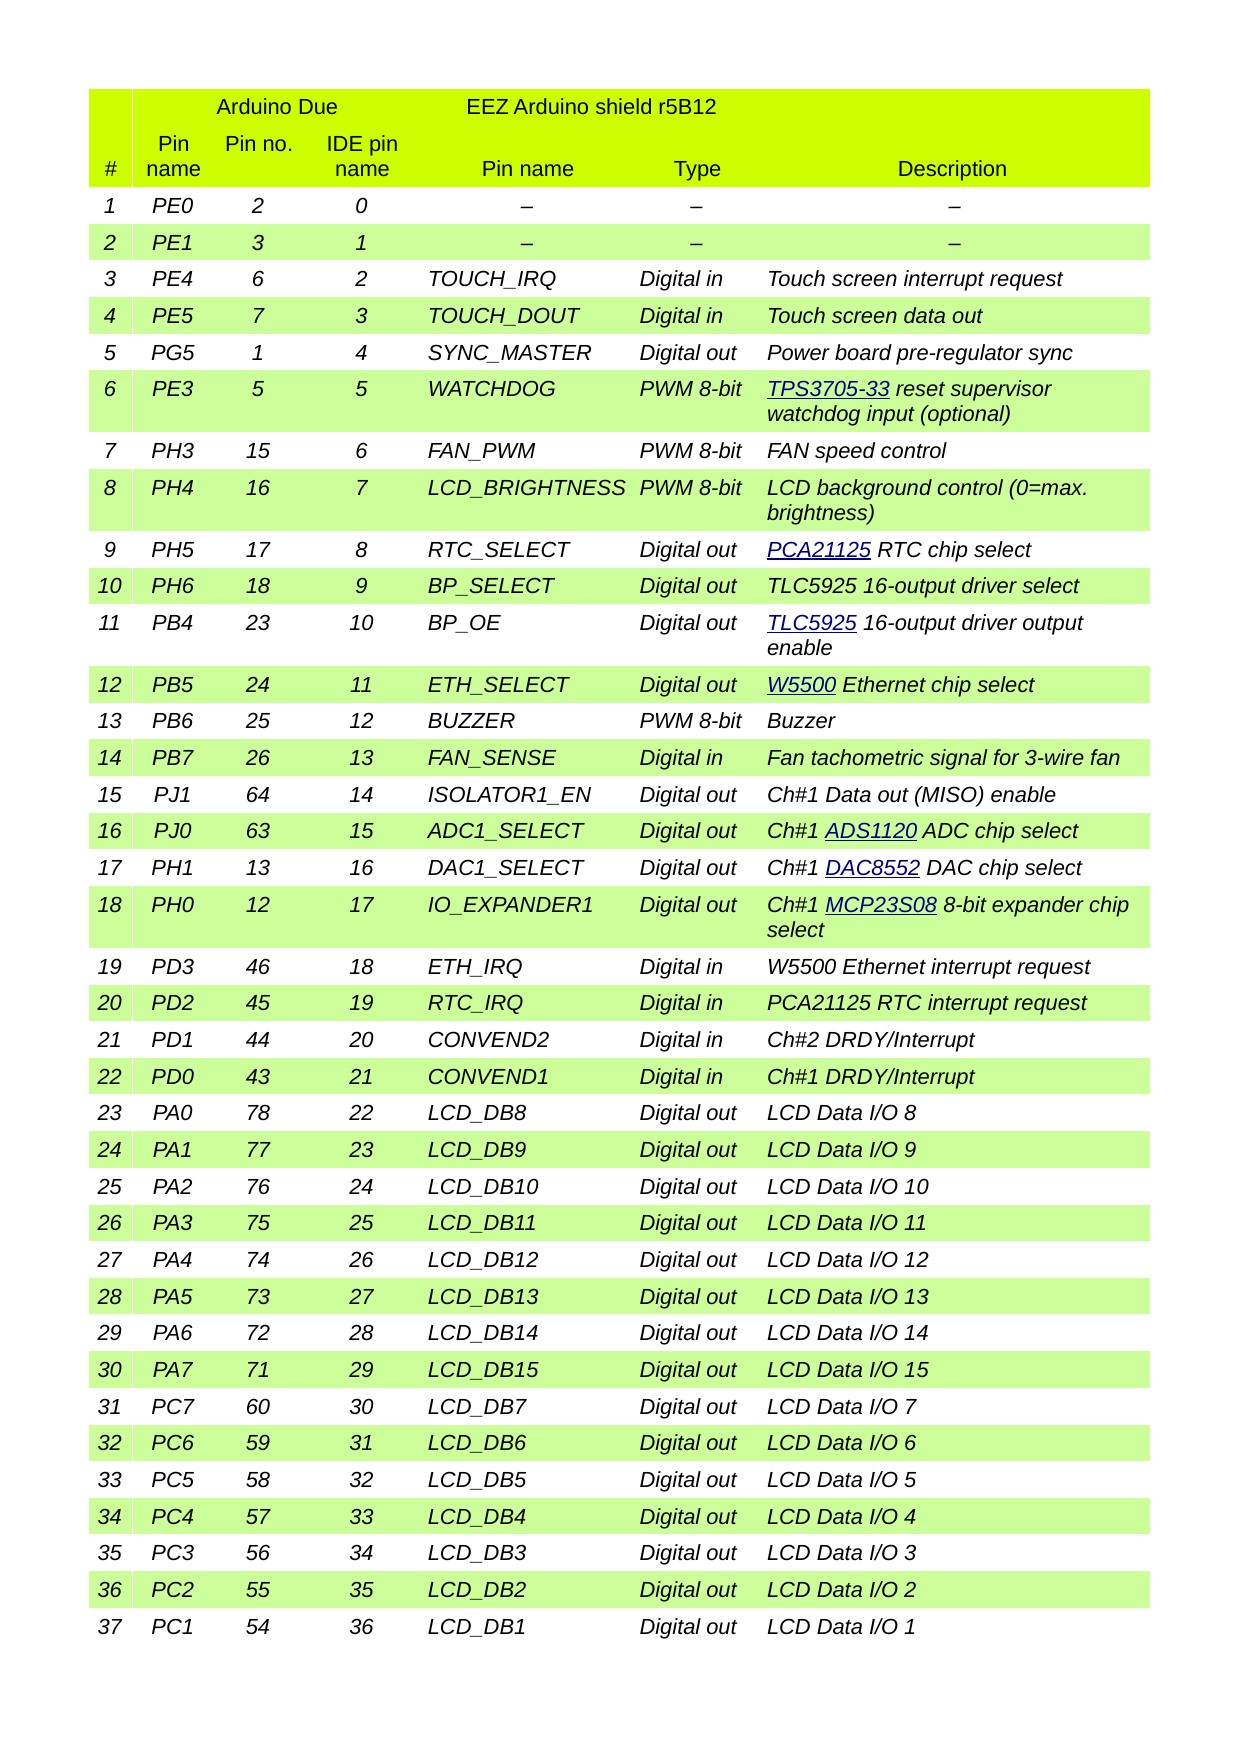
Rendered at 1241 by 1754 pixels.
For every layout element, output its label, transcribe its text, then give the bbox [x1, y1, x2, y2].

table_cell FAN speed control [761, 432, 1150, 469]
table_cell PA1 [133, 1131, 215, 1168]
table_cell 20 [303, 1021, 422, 1058]
table_cell 28 [303, 1315, 422, 1351]
table_cell 25 [89, 1168, 132, 1204]
table_cell – [634, 224, 761, 260]
table_cell Digital out [634, 1205, 761, 1241]
table_cell Ch#1 MCP23S08 8-bit expander chip select [761, 886, 1150, 948]
table_cell FAN_PWM [422, 432, 634, 469]
table_cell 32 [89, 1425, 132, 1461]
table_cell Digital out [634, 1425, 761, 1461]
table_cell 2 [89, 224, 132, 260]
table_cell LCD Data I/O 4 [761, 1498, 1150, 1534]
table_cell TLC5925 16-output driver select [761, 568, 1150, 604]
table_cell TOUCH_IRQ [422, 260, 634, 297]
table_cell 57 [215, 1498, 303, 1534]
table_cell PD2 [133, 985, 215, 1021]
table_cell PC1 [133, 1608, 215, 1644]
table_cell Pin name [133, 125, 215, 187]
table_cell Type [634, 125, 761, 187]
table_cell 8 [303, 531, 422, 567]
table_cell 13 [89, 703, 132, 739]
table_cell CONVEND2 [422, 1021, 634, 1058]
table_cell Digital out [634, 1571, 761, 1608]
table_cell PE1 [133, 224, 215, 260]
table_cell LCD background control (0=max. brightness) [761, 469, 1150, 531]
table_cell 15 [215, 432, 303, 469]
table_cell 7 [215, 297, 303, 334]
table_cell 17 [215, 531, 303, 567]
table_cell 72 [215, 1315, 303, 1351]
table_cell Digital out [634, 1241, 761, 1278]
table_cell Buzzer [761, 703, 1150, 739]
table_header [89, 89, 132, 125]
table_cell PH0 [133, 886, 215, 948]
table_cell BP_SELECT [422, 568, 634, 604]
table_cell PC4 [133, 1498, 215, 1534]
table_cell PA0 [133, 1095, 215, 1131]
table_cell 6 [89, 370, 132, 432]
table_cell 14 [89, 739, 132, 776]
table_cell 16 [303, 849, 422, 886]
table_cell 63 [215, 813, 303, 849]
table_cell PE0 [133, 187, 215, 224]
table_cell PH5 [133, 531, 215, 567]
table_cell LCD Data I/O 8 [761, 1095, 1150, 1131]
table_cell Digital out [634, 1461, 761, 1498]
table_cell LCD_DB2 [422, 1571, 634, 1608]
table_cell 30 [89, 1351, 132, 1388]
table_cell Digital out [634, 334, 761, 370]
table_cell LCD Data I/O 11 [761, 1205, 1150, 1241]
table_cell Power board pre-regulator sync [761, 334, 1150, 370]
table_cell 1 [89, 187, 132, 224]
table_cell 6 [303, 432, 422, 469]
table_cell PA7 [133, 1351, 215, 1388]
table_cell 26 [303, 1241, 422, 1278]
table_cell 59 [215, 1425, 303, 1461]
table_cell TLC5925 16-output driver output enable [761, 604, 1150, 666]
table_cell LCD Data I/O 10 [761, 1168, 1150, 1204]
table_cell LCD Data I/O 2 [761, 1571, 1150, 1608]
table_cell 32 [303, 1461, 422, 1498]
table_cell 75 [215, 1205, 303, 1241]
table_cell 46 [215, 948, 303, 984]
table_cell PH3 [133, 432, 215, 469]
table_cell PH4 [133, 469, 215, 531]
table_cell Digital out [634, 1608, 761, 1644]
table_cell ISOLATOR1_EN [422, 776, 634, 813]
table_cell 34 [303, 1535, 422, 1571]
table_cell Digital out [634, 604, 761, 666]
table_cell 56 [215, 1535, 303, 1571]
table_cell Digital in [634, 739, 761, 776]
table_cell PCA21125 RTC interrupt request [761, 985, 1150, 1021]
table_cell 10 [89, 568, 132, 604]
table_cell IDE pin name [303, 125, 422, 187]
table_cell LCD_BRIGHTNESS [422, 469, 634, 531]
table_cell LCD_DB9 [422, 1131, 634, 1168]
table_cell Digital out [634, 776, 761, 813]
table_cell 35 [89, 1535, 132, 1571]
table_cell 12 [303, 703, 422, 739]
table_cell PA6 [133, 1315, 215, 1351]
table_cell 13 [303, 739, 422, 776]
table_cell Ch#1 DAC8552 DAC chip select [761, 849, 1150, 886]
table_cell Digital out [634, 849, 761, 886]
table_cell LCD_DB14 [422, 1315, 634, 1351]
table_cell PC2 [133, 1571, 215, 1608]
table_cell PA2 [133, 1168, 215, 1204]
table_cell PWM 8-bit [634, 432, 761, 469]
table_cell LCD_DB13 [422, 1278, 634, 1314]
table_cell PE5 [133, 297, 215, 334]
table_cell Digital out [634, 813, 761, 849]
table_cell DAC1_SELECT [422, 849, 634, 886]
table_cell LCD Data I/O 1 [761, 1608, 1150, 1644]
table_cell 36 [89, 1571, 132, 1608]
table_cell 45 [215, 985, 303, 1021]
table_cell 23 [215, 604, 303, 666]
table_cell LCD_DB3 [422, 1535, 634, 1571]
table_cell Digital out [634, 666, 761, 703]
table_header Arduino Due [133, 89, 422, 125]
table_cell 22 [303, 1095, 422, 1131]
table_cell Digital out [634, 1498, 761, 1534]
table_cell LCD Data I/O 13 [761, 1278, 1150, 1314]
table_cell 8 [89, 469, 132, 531]
table_cell 11 [89, 604, 132, 666]
table_cell 1 [303, 224, 422, 260]
table_cell CONVEND1 [422, 1058, 634, 1094]
table_cell 12 [89, 666, 132, 703]
table_cell 7 [89, 432, 132, 469]
table_cell Digital out [634, 1351, 761, 1388]
table_cell LCD_DB7 [422, 1388, 634, 1424]
table_cell LCD Data I/O 7 [761, 1388, 1150, 1424]
table_cell – [761, 224, 1150, 260]
table_cell Pin no. [215, 125, 303, 187]
table_cell RTC_SELECT [422, 531, 634, 567]
table_cell IO_EXPANDER1 [422, 886, 634, 948]
table_cell 19 [89, 948, 132, 984]
table_cell # [89, 125, 132, 187]
table_cell 5 [215, 370, 303, 432]
table_cell Digital out [634, 568, 761, 604]
table_cell 77 [215, 1131, 303, 1168]
table_cell 18 [89, 886, 132, 948]
table_cell W5500 Ethernet chip select [761, 666, 1150, 703]
table_cell PWM 8-bit [634, 370, 761, 432]
table_cell Digital in [634, 948, 761, 984]
table_cell 17 [303, 886, 422, 948]
table_cell 24 [89, 1131, 132, 1168]
table_cell 64 [215, 776, 303, 813]
table_cell LCD Data I/O 3 [761, 1535, 1150, 1571]
table_cell – [634, 187, 761, 224]
table_cell 31 [89, 1388, 132, 1424]
table_cell BUZZER [422, 703, 634, 739]
table_cell ETH_IRQ [422, 948, 634, 984]
table_cell 21 [303, 1058, 422, 1094]
table_cell 13 [215, 849, 303, 886]
table_cell Digital out [634, 1168, 761, 1204]
table_cell 16 [215, 469, 303, 531]
table_cell PA5 [133, 1278, 215, 1314]
table_cell SYNC_MASTER [422, 334, 634, 370]
table_cell Pin name [422, 125, 634, 187]
table_cell 21 [89, 1021, 132, 1058]
table_cell 30 [303, 1388, 422, 1424]
table_cell LCD_DB11 [422, 1205, 634, 1241]
table_cell Ch#1 ADS1120 ADC chip select [761, 813, 1150, 849]
table_cell 4 [303, 334, 422, 370]
table_cell LCD_DB5 [422, 1461, 634, 1498]
table_cell PG5 [133, 334, 215, 370]
table_cell 27 [303, 1278, 422, 1314]
table_cell PC7 [133, 1388, 215, 1424]
table_cell PJ0 [133, 813, 215, 849]
table_cell 4 [89, 297, 132, 334]
table_cell PH1 [133, 849, 215, 886]
table_cell 19 [303, 985, 422, 1021]
table_cell 44 [215, 1021, 303, 1058]
table_cell LCD_DB15 [422, 1351, 634, 1388]
table_cell 3 [215, 224, 303, 260]
table_cell 2 [215, 187, 303, 224]
table_cell 6 [215, 260, 303, 297]
table_cell Touch screen interrupt request [761, 260, 1150, 297]
table_cell LCD_DB12 [422, 1241, 634, 1278]
table_cell 15 [89, 776, 132, 813]
table_cell 9 [303, 568, 422, 604]
table_cell PA3 [133, 1205, 215, 1241]
table_cell 9 [89, 531, 132, 567]
table_cell ADC1_SELECT [422, 813, 634, 849]
table_cell PE3 [133, 370, 215, 432]
table_cell 60 [215, 1388, 303, 1424]
table_cell 23 [89, 1095, 132, 1131]
table_cell 25 [215, 703, 303, 739]
table_cell – [422, 187, 634, 224]
table_cell WATCHDOG [422, 370, 634, 432]
table_cell 29 [303, 1351, 422, 1388]
table_cell 43 [215, 1058, 303, 1094]
table_cell LCD Data I/O 15 [761, 1351, 1150, 1388]
table_cell 24 [303, 1168, 422, 1204]
table_cell 15 [303, 813, 422, 849]
table_header EEZ Arduino shield r5B12 [422, 89, 761, 125]
table_cell 71 [215, 1351, 303, 1388]
table_cell 34 [89, 1498, 132, 1534]
table_cell Digital out [634, 886, 761, 948]
table_cell FAN_SENSE [422, 739, 634, 776]
table_cell W5500 Ethernet interrupt request [761, 948, 1150, 984]
table_cell Digital out [634, 1388, 761, 1424]
table_cell Digital in [634, 985, 761, 1021]
table_cell Digital out [634, 531, 761, 567]
table_cell 28 [89, 1278, 132, 1314]
table_cell 7 [303, 469, 422, 531]
table_cell 54 [215, 1608, 303, 1644]
table_cell PWM 8-bit [634, 703, 761, 739]
table_cell PD3 [133, 948, 215, 984]
table_cell 23 [303, 1131, 422, 1168]
table_cell 14 [303, 776, 422, 813]
table_cell 18 [215, 568, 303, 604]
table_cell LCD Data I/O 12 [761, 1241, 1150, 1278]
table_cell 3 [89, 260, 132, 297]
table_cell Digital out [634, 1315, 761, 1351]
table_cell 5 [303, 370, 422, 432]
table_cell 10 [303, 604, 422, 666]
table_cell Digital out [634, 1095, 761, 1131]
table_cell 11 [303, 666, 422, 703]
table_cell Description [761, 125, 1150, 187]
table_cell 16 [89, 813, 132, 849]
table_cell 0 [303, 187, 422, 224]
table_cell PH6 [133, 568, 215, 604]
table_cell 17 [89, 849, 132, 886]
table_cell 33 [303, 1498, 422, 1534]
table_cell 25 [303, 1205, 422, 1241]
table_cell PC5 [133, 1461, 215, 1498]
table_cell PC3 [133, 1535, 215, 1571]
table_cell Digital out [634, 1535, 761, 1571]
table_cell 5 [89, 334, 132, 370]
table_cell Digital out [634, 1278, 761, 1314]
table_cell – [422, 224, 634, 260]
table_cell 26 [89, 1205, 132, 1241]
table_cell Digital in [634, 1058, 761, 1094]
table_cell PB7 [133, 739, 215, 776]
table_cell Ch#1 DRDY/Interrupt [761, 1058, 1150, 1094]
table_cell 24 [215, 666, 303, 703]
table_cell Digital out [634, 1131, 761, 1168]
table_cell 27 [89, 1241, 132, 1278]
table_cell LCD Data I/O 6 [761, 1425, 1150, 1461]
table_cell Digital in [634, 260, 761, 297]
table_cell 37 [89, 1608, 132, 1644]
table_cell LCD Data I/O 9 [761, 1131, 1150, 1168]
table_cell Digital in [634, 297, 761, 334]
table_cell PCA21125 RTC chip select [761, 531, 1150, 567]
table_cell LCD Data I/O 5 [761, 1461, 1150, 1498]
table_cell BP_OE [422, 604, 634, 666]
table_cell 29 [89, 1315, 132, 1351]
table_cell 12 [215, 886, 303, 948]
table_cell Fan tachometric signal for 3-wire fan [761, 739, 1150, 776]
table_cell 26 [215, 739, 303, 776]
table_cell LCD_DB8 [422, 1095, 634, 1131]
table_cell LCD_DB4 [422, 1498, 634, 1534]
table_cell TOUCH_DOUT [422, 297, 634, 334]
table_cell PC6 [133, 1425, 215, 1461]
table_cell TPS3705-33 reset supervisor watchdog input (optional) [761, 370, 1150, 432]
table_cell 58 [215, 1461, 303, 1498]
table_cell 18 [303, 948, 422, 984]
table_cell LCD Data I/O 14 [761, 1315, 1150, 1351]
table_cell PB5 [133, 666, 215, 703]
table_cell 31 [303, 1425, 422, 1461]
table_cell PD1 [133, 1021, 215, 1058]
table_cell 35 [303, 1571, 422, 1608]
table_cell Ch#1 Data out (MISO) enable [761, 776, 1150, 813]
table_cell 33 [89, 1461, 132, 1498]
table_cell LCD_DB6 [422, 1425, 634, 1461]
table_cell LCD_DB10 [422, 1168, 634, 1204]
table_cell RTC_IRQ [422, 985, 634, 1021]
table_cell 22 [89, 1058, 132, 1094]
table_cell LCD_DB1 [422, 1608, 634, 1644]
table_cell 1 [215, 334, 303, 370]
table_cell PE4 [133, 260, 215, 297]
table_cell 2 [303, 260, 422, 297]
table_header [761, 89, 1150, 125]
table_cell PJ1 [133, 776, 215, 813]
table_cell 74 [215, 1241, 303, 1278]
table_cell 3 [303, 297, 422, 334]
table_cell PB6 [133, 703, 215, 739]
table_cell PB4 [133, 604, 215, 666]
table_cell 55 [215, 1571, 303, 1608]
table_cell PD0 [133, 1058, 215, 1094]
table_cell 36 [303, 1608, 422, 1644]
table_cell Touch screen data out [761, 297, 1150, 334]
table_cell PWM 8-bit [634, 469, 761, 531]
table_cell 78 [215, 1095, 303, 1131]
table_cell Digital in [634, 1021, 761, 1058]
table_cell 73 [215, 1278, 303, 1314]
table_cell ETH_SELECT [422, 666, 634, 703]
table_cell 20 [89, 985, 132, 1021]
table_cell – [761, 187, 1150, 224]
table_cell Ch#2 DRDY/Interrupt [761, 1021, 1150, 1058]
table_cell PA4 [133, 1241, 215, 1278]
table_cell 76 [215, 1168, 303, 1204]
